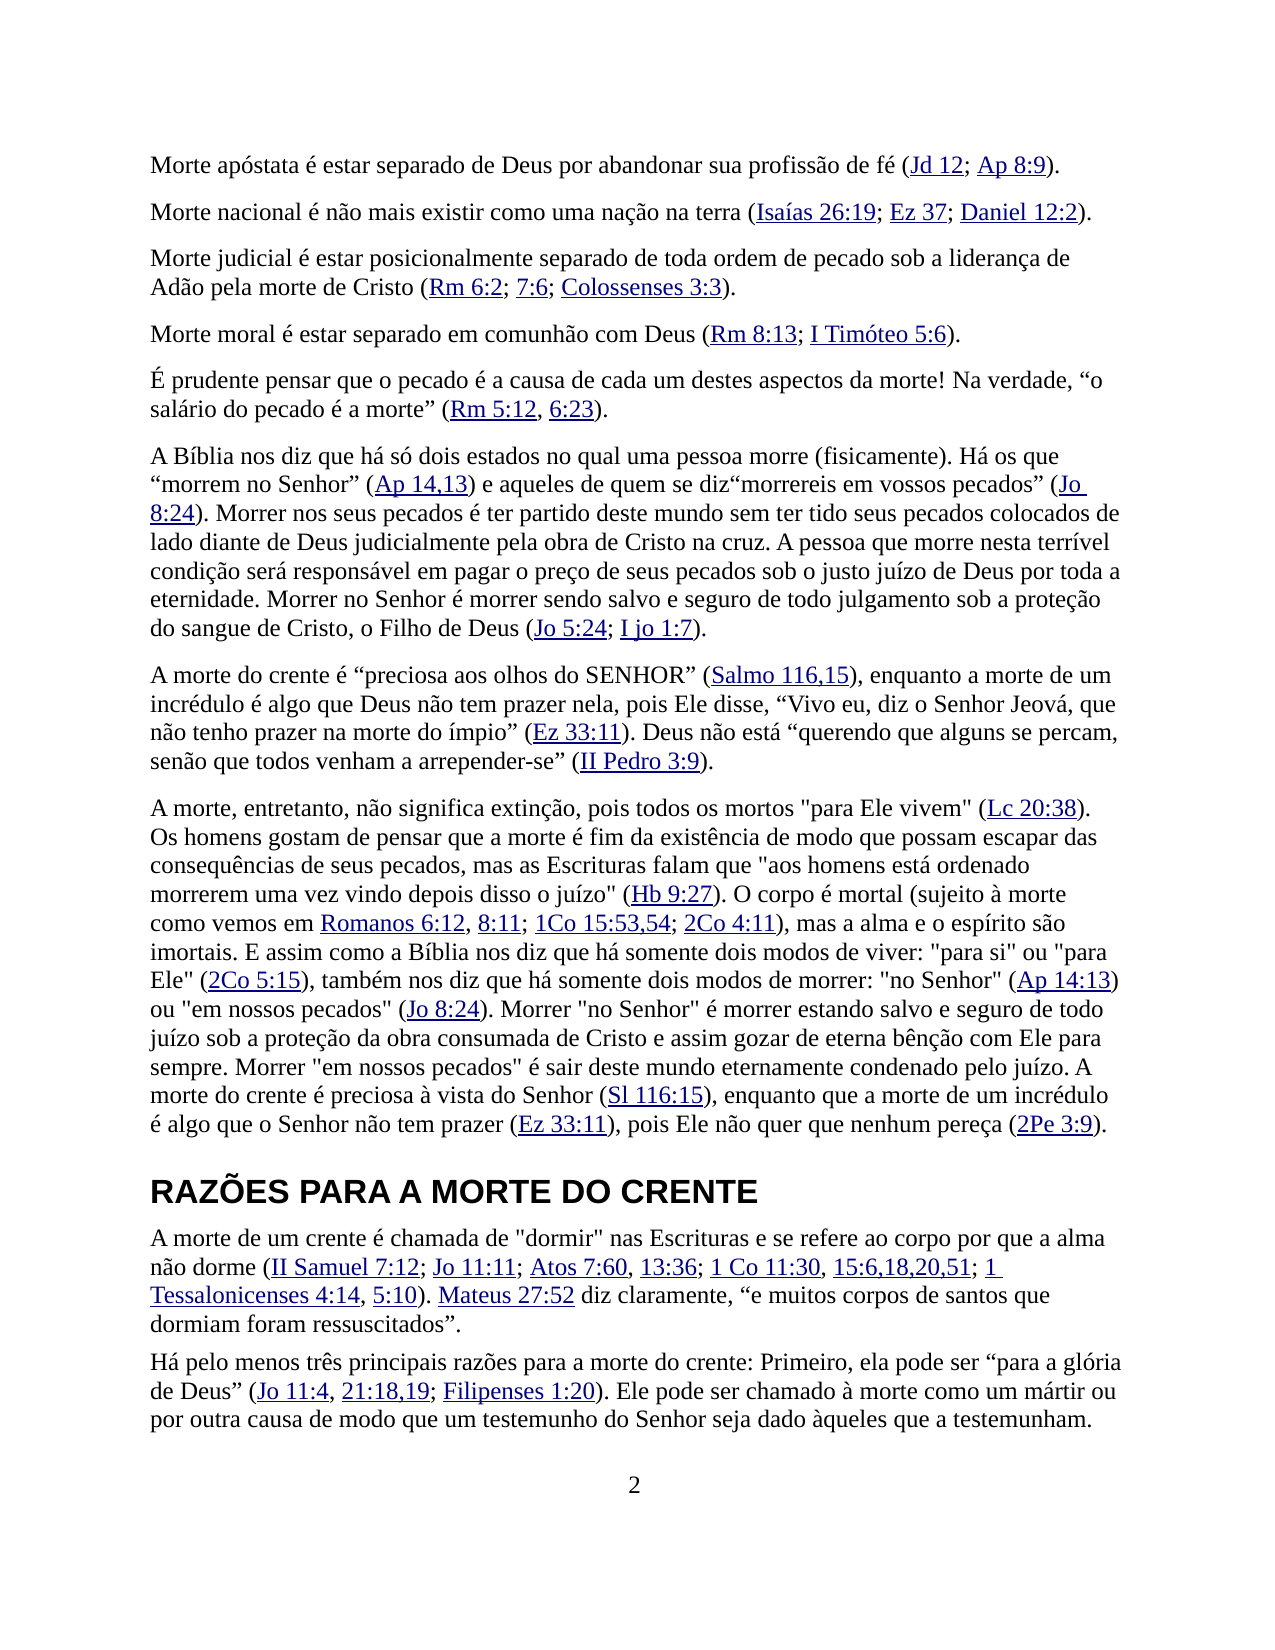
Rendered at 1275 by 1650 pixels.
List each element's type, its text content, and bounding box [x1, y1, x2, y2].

subtitle RAZÕES PARA A MORTE DO CRENTE [150, 1172, 1125, 1211]
text A morte do crente é “preciosa aos olhos do SENHOR” (Salmo 116,15), enquanto a morte de um incrédulo é algo que Deus não tem prazer nela, pois Ele disse, “Vivo eu, diz o Senhor Jeová, que não tenho prazer na morte do ímpio” (Ez 33:11). Deus não está “querendo que alguns se percam, senão que todos venham a arrepender-se” (II Pedro 3:9). [150, 660, 1125, 775]
text Morte judicial é estar posicionalmente separado de toda ordem de pecado sob a liderança de Adão pela morte de Cristo (Rm 6:2; 7:6; Colossenses 3:3). [150, 243, 1125, 301]
text Morte nacional é não mais existir como uma nação na terra (Isaías 26:19; Ez 37; Daniel 12:2). [150, 197, 1125, 225]
text É prudente pensar que o pecado é a causa de cada um destes aspectos da morte! Na verdade, “o salário do pecado é a morte” (Rm 5:12, 6:23). [150, 365, 1125, 423]
text Há pelo menos três principais razões para a morte do crente: Primeiro, ela pode ser “para a glória de Deus” (Jo 11:4, 21:18,19; Filipenses 1:20). Ele pode ser chamado à morte como um mártir ou por outra causa de modo que um testemunho do Senhor seja dado àqueles que a testemunham. [150, 1347, 1125, 1433]
text A Bíblia nos diz que há só dois estados no qual uma pessoa morre (fisicamente). Há os que “morrem no Senhor” (Ap 14,13) e aqueles de quem se diz“morrereis em vossos pecados” (Jo 8:24). Morrer nos seus pecados é ter partido deste mundo sem ter tido seus pecados colocados de lado diante de Deus judicialmente pela obra de Cristo na cruz. A pessoa que morre nesta terrível condição será responsável em pagar o preço de seus pecados sob o justo juízo de Deus por toda a eternidade. Morrer no Senhor é morrer sendo salvo e seguro de todo julgamento sob a proteção do sangue de Cristo, o Filho de Deus (Jo 5:24; I jo 1:7). [150, 441, 1125, 642]
text A morte, entretanto, não significa extinção, pois todos os mortos "para Ele vivem" (Lc 20:38). Os homens gostam de pensar que a morte é fim da existência de modo que possam escapar das consequências de seus pecados, mas as Escrituras falam que "aos homens está ordenado morrerem uma vez vindo depois disso o juízo" (Hb 9:27). O corpo é mortal (sujeito à morte como vemos em Romanos 6:12, 8:11; 1Co 15:53,54; 2Co 4:11), mas a alma e o espírito são imortais. E assim como a Bíblia nos diz que há somente dois modos de viver: "para si" ou "para Ele" (2Co 5:15), também nos diz que há somente dois modos de morrer: "no Senhor" (Ap 14:13) ou "em nossos pecados" (Jo 8:24). Morrer "no Senhor" é morrer estando salvo e seguro de todo juízo sob a proteção da obra consumada de Cristo e assim gozar de eterna bênção com Ele para sempre. Morrer "em nossos pecados" é sair deste mundo eternamente condenado pelo juízo. A morte do crente é preciosa à vista do Senhor (Sl 116:15), enquanto que a morte de um incrédulo é algo que o Senhor não tem prazer (Ez 33:11), pois Ele não quer que nenhum pereça (2Pe 3:9). [150, 793, 1125, 1138]
text A morte de um crente é chamada de "dormir" nas Escrituras e se refere ao corpo por que a alma não dorme (II Samuel 7:12; Jo 11:11; Atos 7:60, 13:36; 1 Co 11:30, 15:6,18,20,51; 1 Tessalonicenses 4:14, 5:10). Mateus 27:52 diz claramente, “e muitos corpos de santos que dormiam foram ressuscitados”. [150, 1223, 1125, 1338]
text Morte apóstata é estar separado de Deus por abandonar sua profissão de fé (Jd 12; Ap 8:9). [150, 150, 1125, 179]
text Morte moral é estar separado em comunhão com Deus (Rm 8:13; I Timóteo 5:6). [150, 319, 1125, 347]
